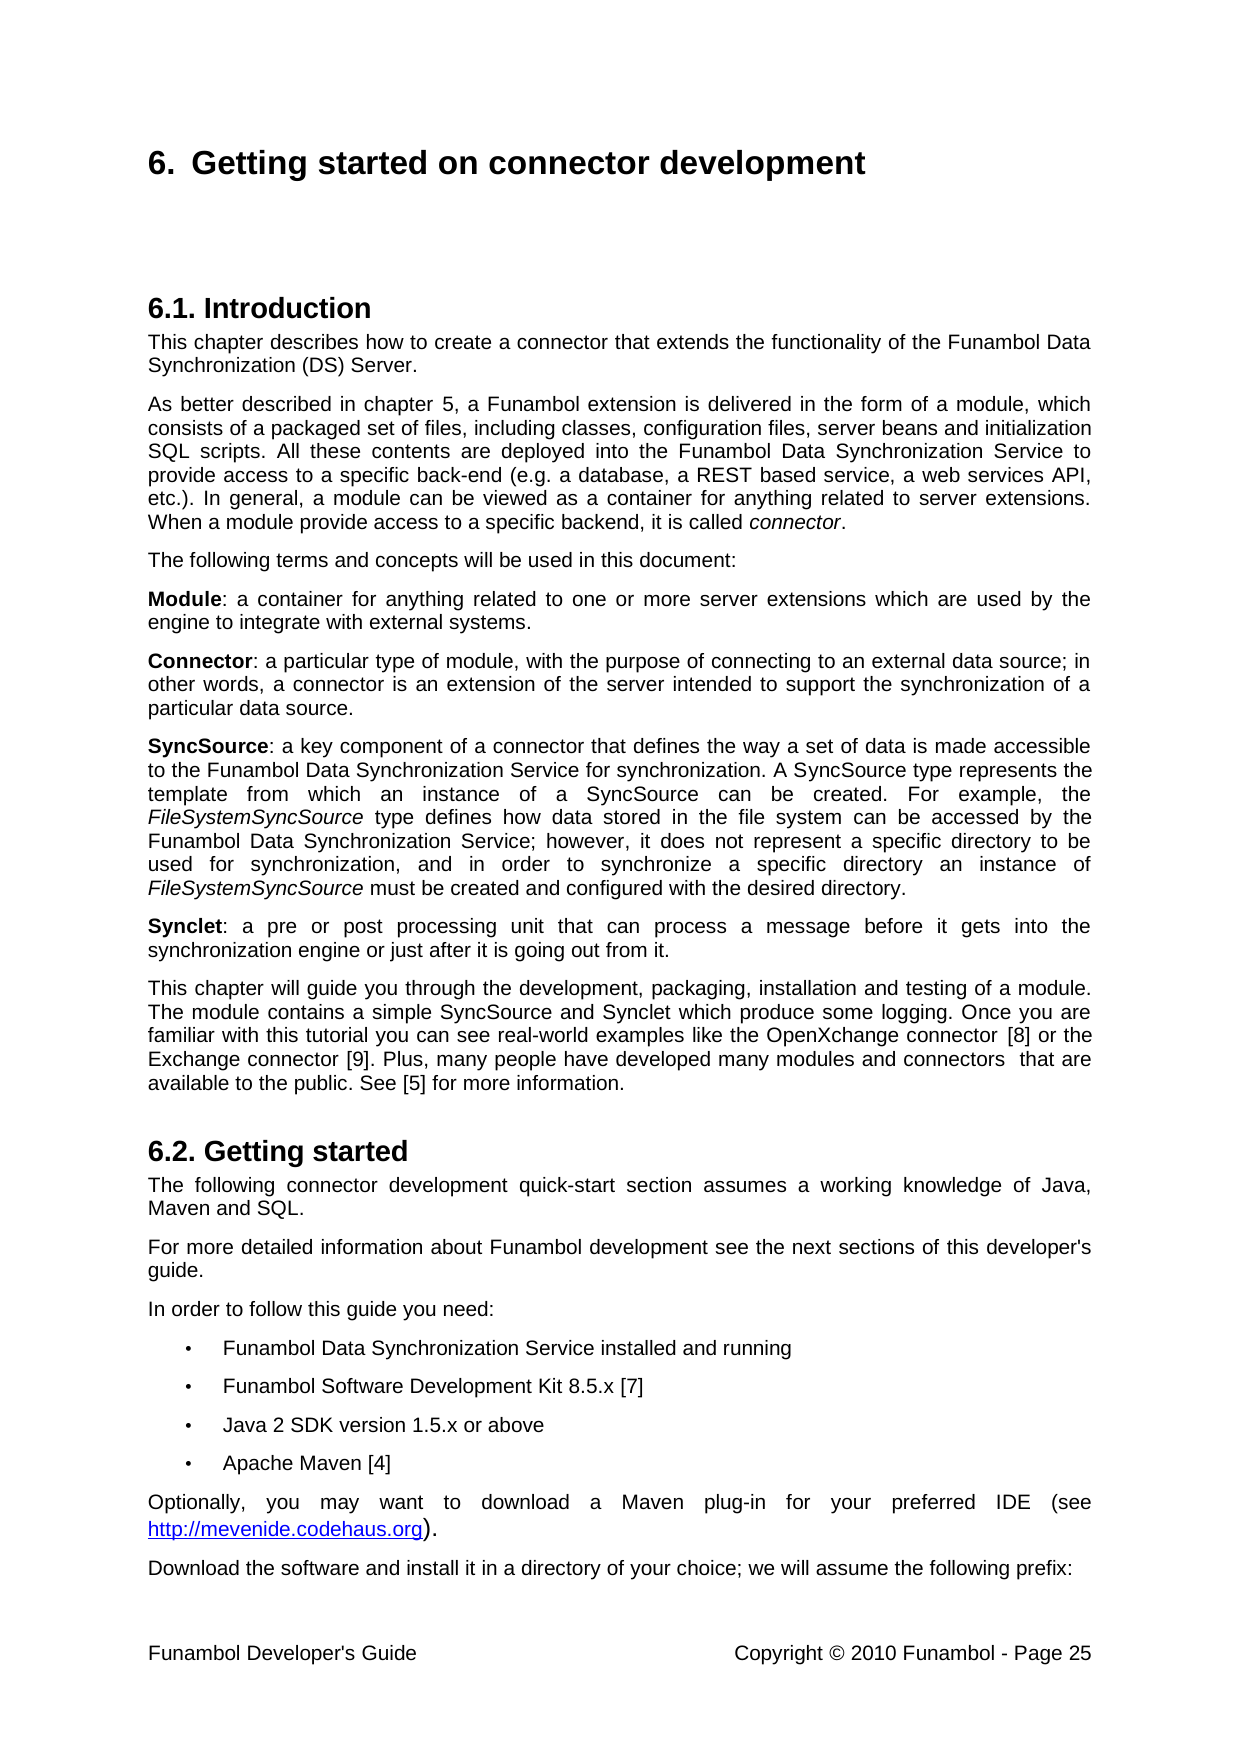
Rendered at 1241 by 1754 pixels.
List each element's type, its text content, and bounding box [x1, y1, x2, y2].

text For more detailed information about Funambol development see the next sections of this developer's guide. [148, 1235, 1093, 1282]
text This chapter will guide you through the development, packaging, installation and testing of a module. The module contains a simple SyncSource and Synclet which produce some logging. Once you are familiar with this tutorial you can see real-world examples like the OpenXchange connector [8] or the Exchange connector [9]. Plus, many people have developed many modules and connectors that are available to the public. See [5] for more information. [148, 977, 1093, 1094]
text Synclet: a pre or post processing unit that can process a message before it gets into the synchronization engine or just after it is going out from it. [148, 915, 1093, 962]
text As better described in chapter 5, a Funambol extension is delivered in the form of a module, which consists of a packaged set of files, including classes, configuration files, server beans and initialization SQL scripts. All these contents are deployed into the Funambol Data Synchronization Service to provide access to a specific back-end (e.g. a database, a REST based service, a web services API, etc.). In general, a module can be viewed as a container for anything related to server extensions. When a module provide access to a specific backend, it is called connector. [148, 392, 1093, 534]
text The following connector development quick-start section assumes a working knowledge of Java, Maven and SQL. [148, 1173, 1093, 1220]
text Optionally, you may want to download a Maven plug-in for your preferred IDE (see http://mevenide.codehaus.org). [148, 1490, 1093, 1542]
subtitle Getting started [148, 1134, 1093, 1167]
text This chapter describes how to create a connector that extends the functionality of the Funambol Data Synchronization (DS) Server. [148, 330, 1093, 377]
list Funambol Data Synchronization Service installed and running [185, 1336, 1093, 1359]
subtitle Introduction [148, 292, 1093, 324]
list Java 2 SDK version 1.5.x or above [185, 1413, 1093, 1437]
text Download the software and install it in a directory of your choice; we will assume the following prefix: [148, 1557, 1093, 1580]
text Module: a container for anything related to one or more server extensions which are used by the engine to integrate with external systems. [148, 587, 1093, 634]
text The following terms and concepts will be used in this document: [148, 549, 1093, 572]
subtitle Getting started on connector development [148, 144, 1093, 181]
text In order to follow this guide you need: [148, 1297, 1093, 1321]
text Connector: a particular type of module, with the purpose of connecting to an external data source; in other words, a connector is an extension of the server intended to support the synchronization of a particular data source. [148, 649, 1093, 720]
list Apache Maven [4] [185, 1452, 1093, 1475]
text SyncSource: a key component of a connector that defines the way a set of data is made accessible to the Funambol Data Synchronization Service for synchronization. A SyncSource type represents the template from which an instance of a SyncSource can be created. For example, the FileSystemSyncSource type defines how data stored in the file system can be accessed by the Funambol Data Synchronization Service; however, it does not represent a specific directory to be used for synchronization, and in order to synchronize a specific directory an instance of FileSystemSyncSource must be created and configured with the desired directory. [148, 735, 1093, 900]
list Funambol Software Development Kit 8.5.x [7] [185, 1374, 1093, 1398]
